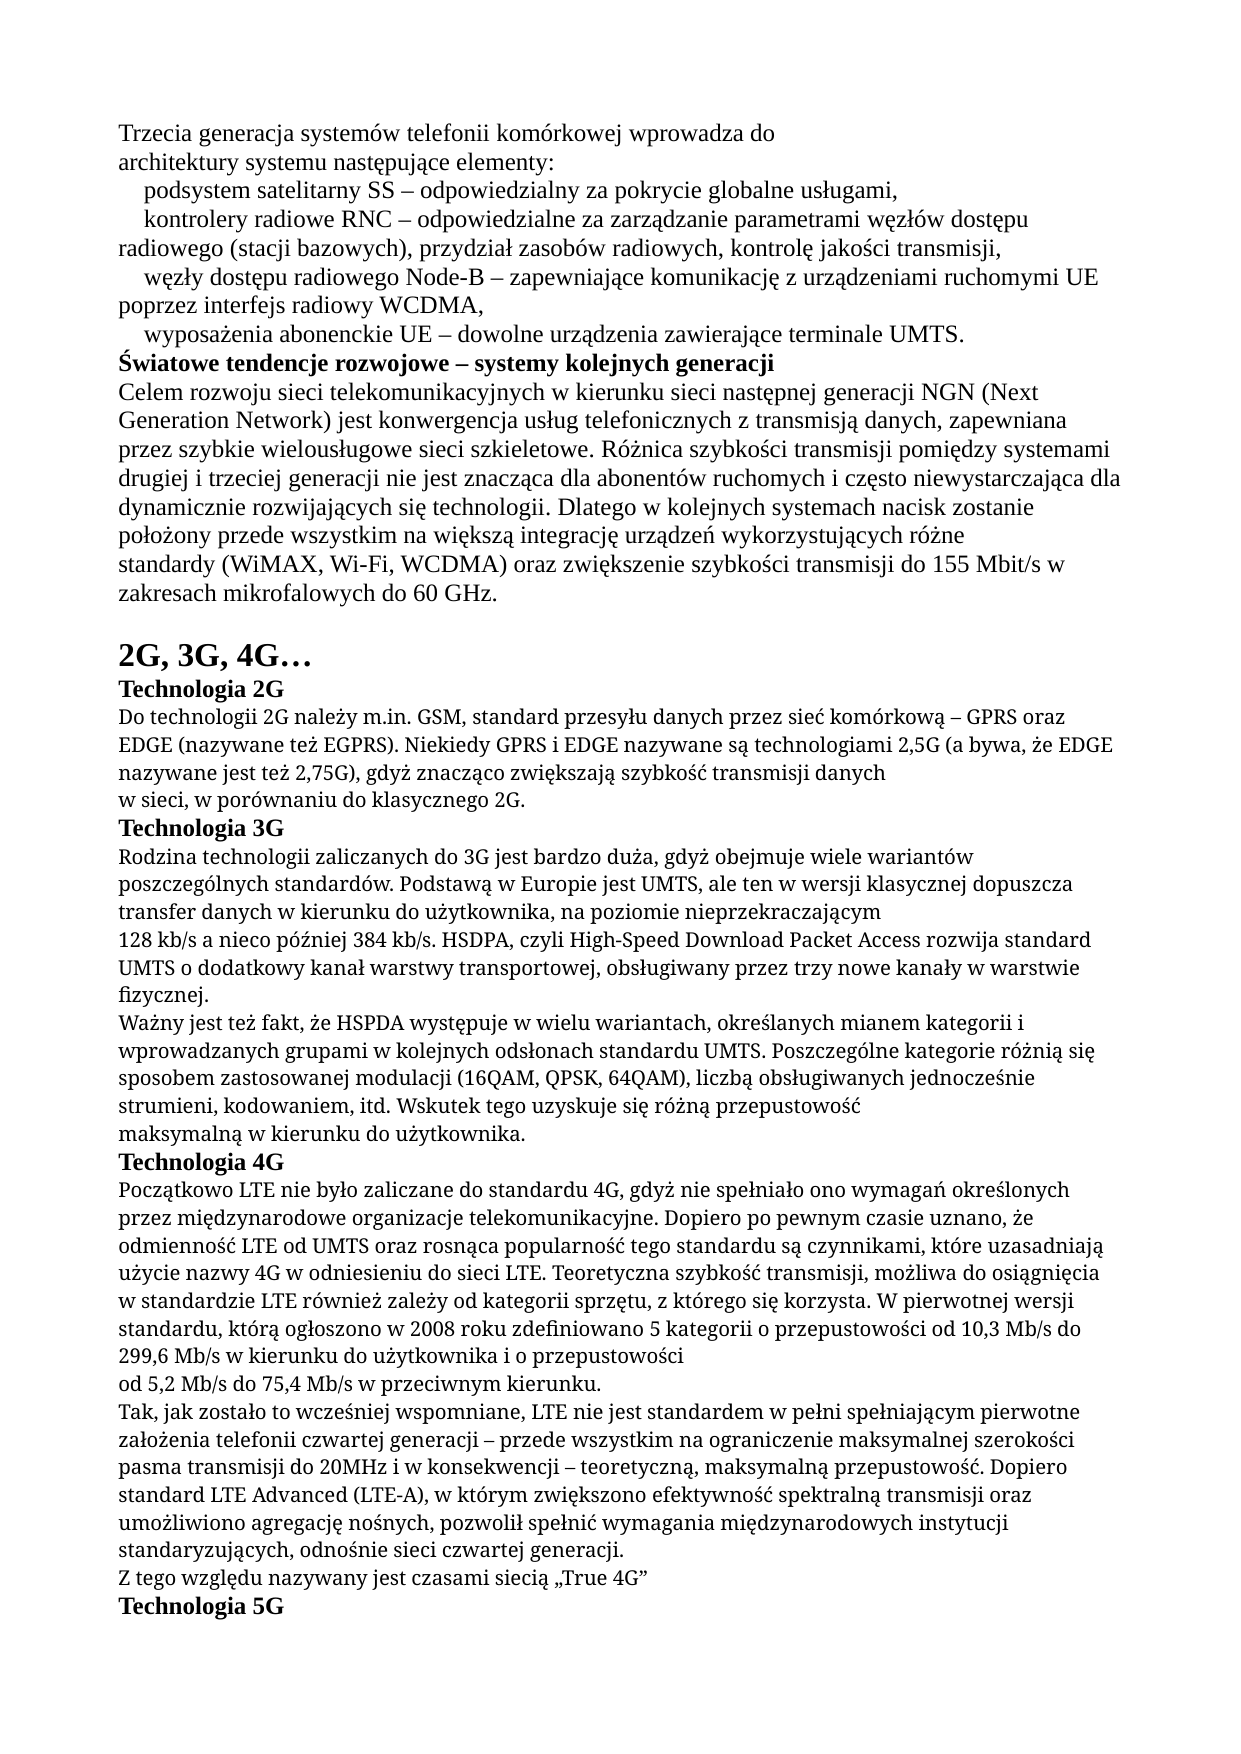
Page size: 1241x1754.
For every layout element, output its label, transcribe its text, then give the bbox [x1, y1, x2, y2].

text Technologia 5G [118, 1591, 1122, 1620]
text od 5,2 Mb/s do 75,4 Mb/s w przeciwnym kierunku. [118, 1370, 1122, 1397]
text Do technologii 2G należy m.in. GSM, standard przesyłu danych przez sieć komórkową – GPRS oraz EDGE (nazywane też EGPRS). Niekiedy GPRS i EDGE nazywane są technologiami 2,5G (a bywa, że EDGE nazywane jest też 2,75G), gdyż znacząco zwiększają szybkość transmisji danych [118, 703, 1122, 786]
text architektury systemu następujące elementy: [118, 147, 1122, 176]
text Rodzina technologii zaliczanych do 3G jest bardzo duża, gdyż obejmuje wiele wariantów poszczególnych standardów. Podstawą w Europie jest UMTS, ale ten w wersji klasycznej dopuszcza transfer danych w kierunku do użytkownika, na poziomie nieprzekraczającym [118, 842, 1122, 925]
text standardy (WiMAX, Wi-Fi, WCDMA) oraz zwiększenie szybkości transmisji do 155 Mbit/s w zakresach mikrofalowych do 60 GHz. [118, 549, 1122, 607]
text 2G, 3G, 4G… [118, 636, 1122, 674]
text Ważny jest też fakt, że HSPDA występuje w wielu wariantach, określanych mianem kategorii i wprowadzanych grupami w kolejnych odsłonach standardu UMTS. Poszczególne kategorie różnią się sposobem zastosowanej modulacji (16QAM, QPSK, 64QAM), liczbą obsługiwanych jednocześnie strumieni, kodowaniem, itd. Wskutek tego uzyskuje się różną przepustowość [118, 1008, 1122, 1119]
text Technologia 3G [118, 813, 1122, 842]
text w sieci, w porównaniu do klasycznego 2G. [118, 786, 1122, 813]
text Celem rozwoju sieci telekomunikacyjnych w kierunku sieci następnej generacji NGN (Next Generation Network) jest konwergencja usług telefonicznych z transmisją danych, zapewniana przez szybkie wielousługowe sieci szkieletowe. Różnica szybkości transmisji pomiędzy systemami drugiej i trzeciej generacji nie jest znacząca dla abonentów ruchomych i często niewystarczająca dla dynamicznie rozwijających się technologii. Dlatego w kolejnych systemach nacisk zostanie położony przede wszystkim na większą integrację urządzeń wykorzystujących różne [118, 377, 1122, 549]
text  kontrolery radiowe RNC – odpowiedzialne za zarządzanie parametrami węzłów dostępu radiowego (stacji bazowych), przydział zasobów radiowych, kontrolę jakości transmisji, [118, 204, 1122, 262]
text Trzecia generacja systemów telefonii komórkowej wprowadza do [118, 118, 1122, 147]
text 128 kb/s a nieco później 384 kb/s. HSDPA, czyli High-Speed Download Packet Access rozwija standard UMTS o dodatkowy kanał warstwy transportowej, obsługiwany przez trzy nowe kanały w warstwie fizycznej. [118, 925, 1122, 1008]
text Tak, jak zostało to wcześniej wspomniane, LTE nie jest standardem w pełni spełniającym pierwotne założenia telefonii czwartej generacji – przede wszystkim na ograniczenie maksymalnej szerokości pasma transmisji do 20MHz i w konsekwencji – teoretyczną, maksymalną przepustowość. Dopiero standard LTE Advanced (LTE-A), w którym zwiększono efektywność spektralną transmisji oraz umożliwiono agregację nośnych, pozwolił spełnić wymagania międzynarodowych instytucji standaryzujących, odnośnie sieci czwartej generacji. [118, 1397, 1122, 1564]
text Światowe tendencje rozwojowe – systemy kolejnych generacji [118, 348, 1122, 377]
text  wyposażenia abonenckie UE – dowolne urządzenia zawierające terminale UMTS. [118, 319, 1122, 348]
text Technologia 2G [118, 674, 1122, 703]
text maksymalną w kierunku do użytkownika. [118, 1119, 1122, 1147]
text Technologia 4G [118, 1147, 1122, 1176]
text  podsystem satelitarny SS – odpowiedzialny za pokrycie globalne usługami, [118, 176, 1122, 204]
text  węzły dostępu radiowego Node-B – zapewniające komunikację z urządzeniami ruchomymi UE poprzez interfejs radiowy WCDMA, [118, 262, 1122, 319]
text Z tego względu nazywany jest czasami siecią „True 4G” [118, 1564, 1122, 1591]
text Początkowo LTE nie było zaliczane do standardu 4G, gdyż nie spełniało ono wymagań określonych przez międzynarodowe organizacje telekomunikacyjne. Dopiero po pewnym czasie uznano, że odmienność LTE od UMTS oraz rosnąca popularność tego standardu są czynnikami, które uzasadniają użycie nazwy 4G w odniesieniu do sieci LTE. Teoretyczna szybkość transmisji, możliwa do osiągnięcia w standardzie LTE również zależy od kategorii sprzętu, z którego się korzysta. W pierwotnej wersji standardu, którą ogłoszono w 2008 roku zdefiniowano 5 kategorii o przepustowości od 10,3 Mb/s do 299,6 Mb/s w kierunku do użytkownika i o przepustowości [118, 1176, 1122, 1370]
